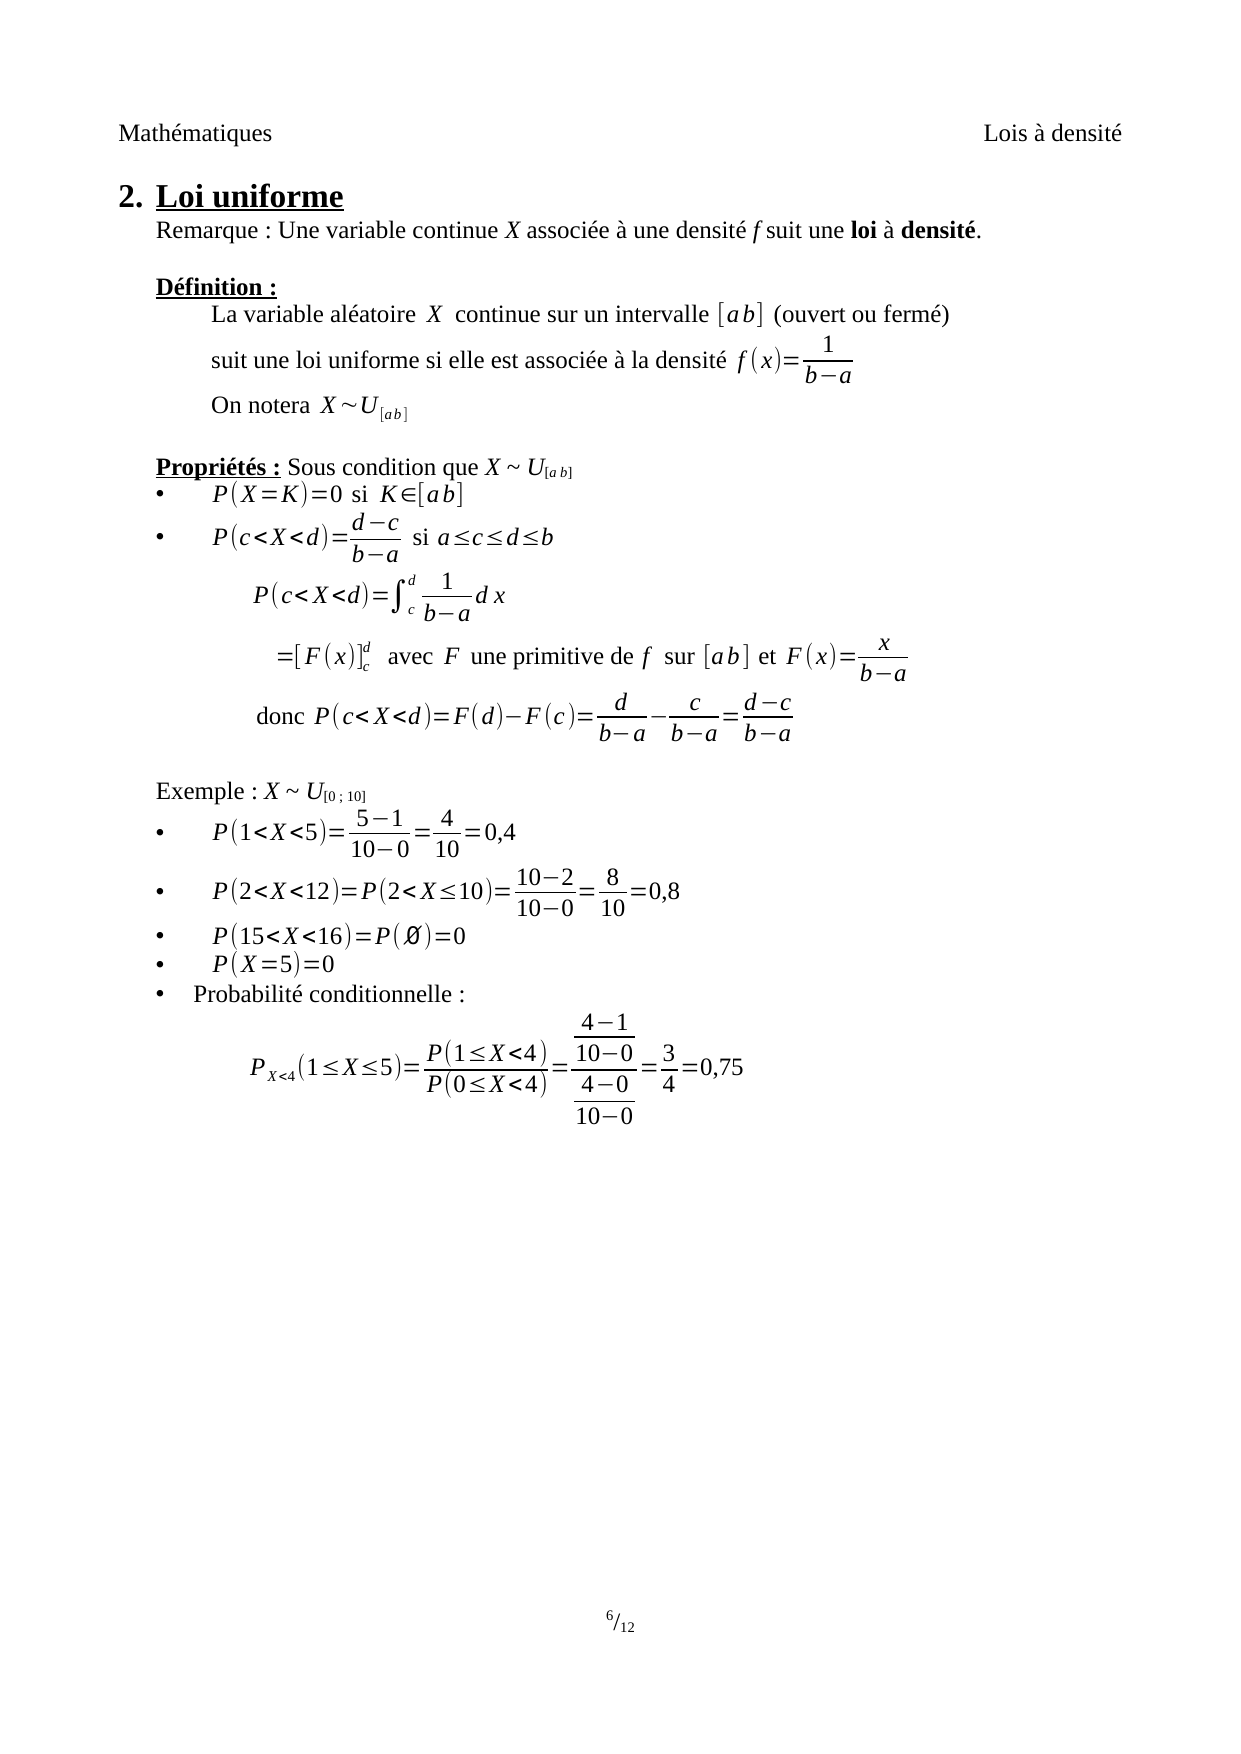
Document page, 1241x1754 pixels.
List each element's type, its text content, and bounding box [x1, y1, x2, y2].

list Loi uniforme [118, 176, 1122, 215]
list Propriétés : Sous condition que X ~ U[a b] [118, 452, 1122, 480]
list Exemple : X ~ U[0 ; 10] [118, 776, 1122, 804]
list Probabilité conditionnelle : [156, 979, 1122, 1008]
list Remarque : Une variable continue X associée à une densité f suit une loi à densité. [118, 215, 1122, 243]
list Définition : [118, 272, 1122, 301]
